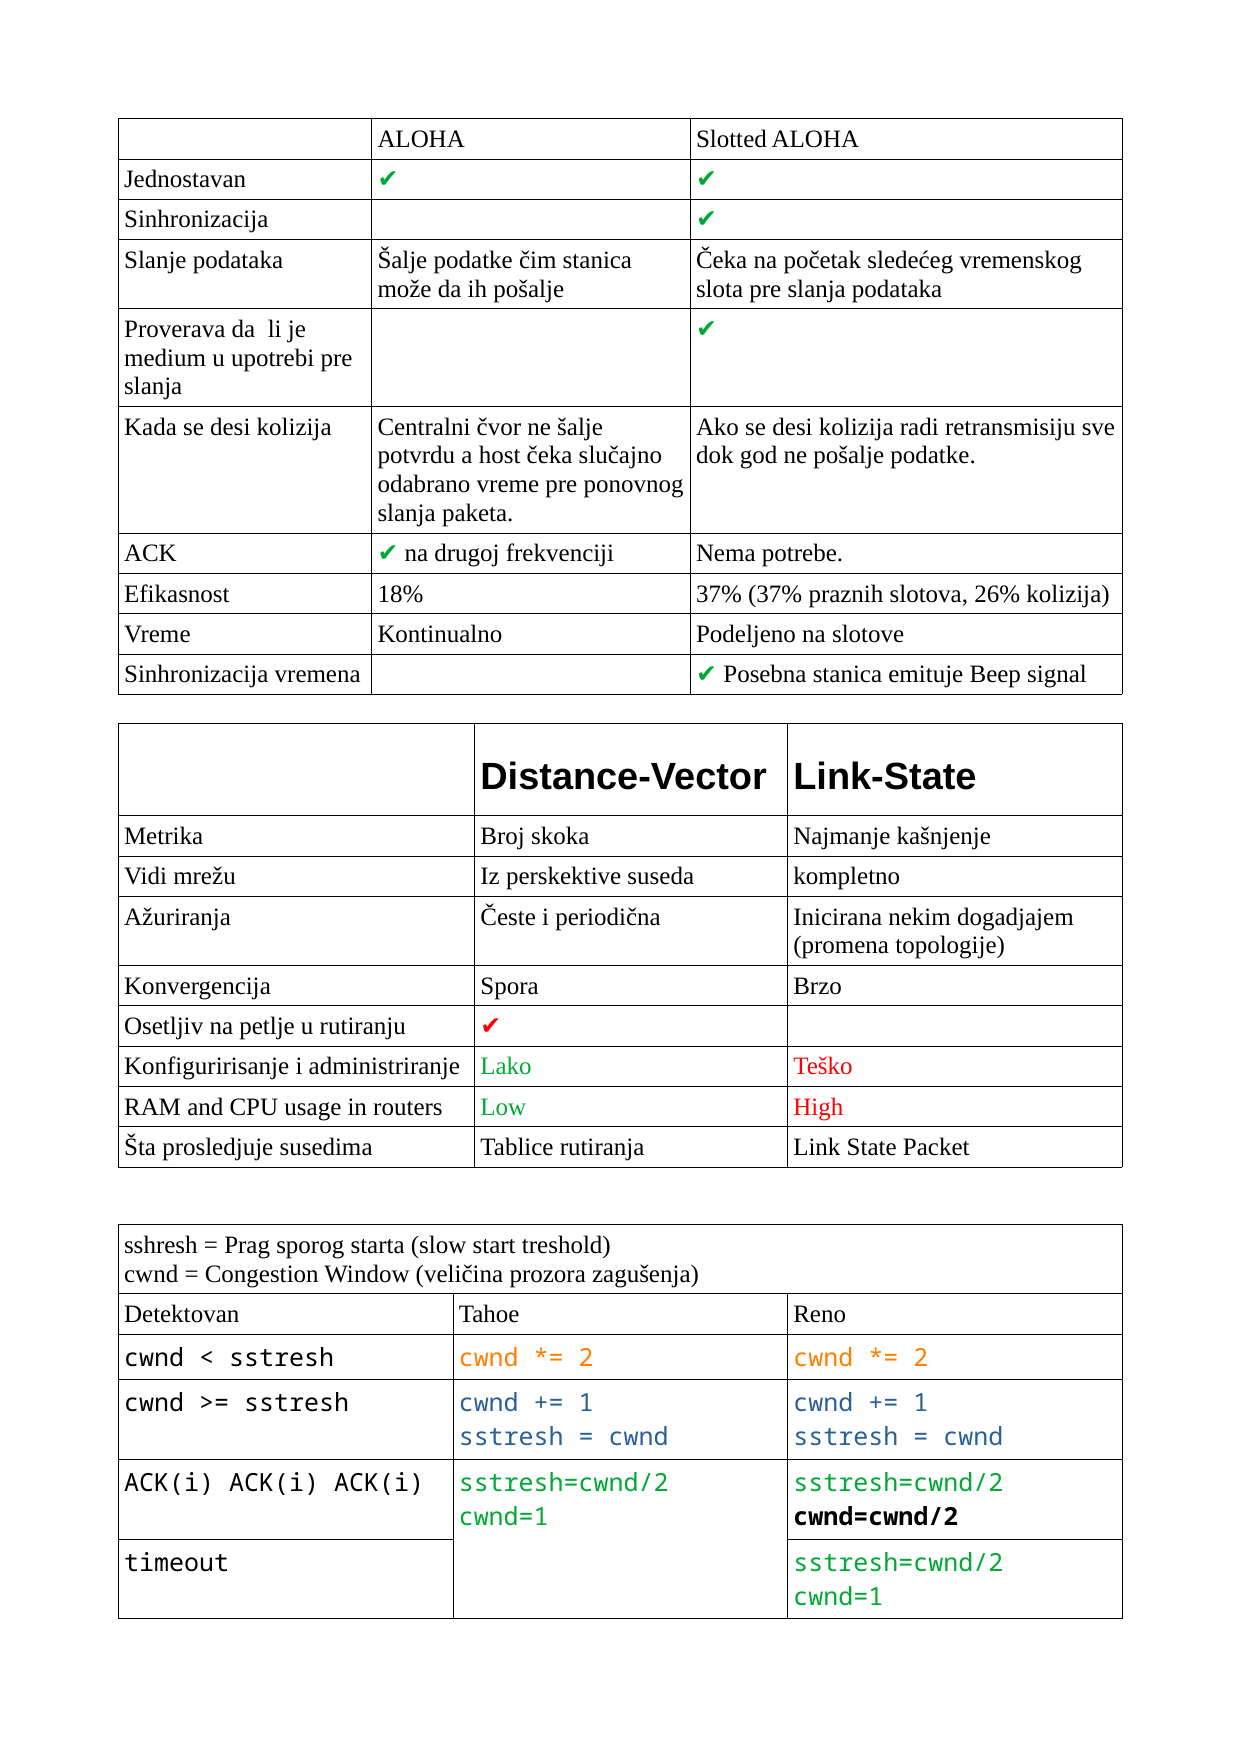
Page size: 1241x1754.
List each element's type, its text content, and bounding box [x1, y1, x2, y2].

table_cell ❌ [788, 1006, 1122, 1046]
table_cell Detektovan [119, 1294, 453, 1333]
table_cell Jednostavan [119, 160, 371, 199]
table_cell Nema potrebe. [691, 534, 1122, 573]
table_cell Link State Packet [788, 1127, 1122, 1167]
table_cell Efikasnost [119, 574, 371, 613]
table_header sshresh = Prag sporog starta (slow start treshold) cwnd = Congestion Window (veličina prozora zagušenja) [119, 1225, 1122, 1293]
table_cell Čeka na početak sledećeg vremenskog slota pre slanja podataka [691, 240, 1122, 308]
table_cell ✔️ na drugoj frekvenciji [372, 534, 690, 573]
table_cell 18% [372, 574, 690, 613]
table_cell cwnd += 1 sstresh = cwnd [454, 1380, 787, 1459]
table_cell Sinhronizacija vremena [119, 655, 371, 694]
table_cell Proverava da li je medium u upotrebi pre slanja [119, 309, 371, 406]
table_cell cwnd >= sstresh [119, 1380, 453, 1459]
table_cell sstresh=cwnd/2 cwnd=1 [454, 1460, 787, 1618]
table_cell Vidi mrežu [119, 857, 474, 896]
table_cell Iz perskektive suseda [475, 857, 787, 896]
table_cell Inicirana nekim dogadjajem (promena topologije) [788, 897, 1122, 965]
table_cell RAM and CPU usage in routers [119, 1087, 474, 1126]
table_cell ✔️ [691, 160, 1122, 199]
table_cell Centralni čvor ne šalje potvrdu a host čeka slučajno odabrano vreme pre ponovnog slanja paketa. [372, 407, 690, 532]
table_cell sstresh=cwnd/2 cwnd=1 [788, 1540, 1122, 1618]
table_cell Low [475, 1087, 787, 1126]
table_cell ✔️ [691, 309, 1122, 406]
table_header Slotted ALOHA [691, 119, 1122, 158]
table_cell Vreme [119, 614, 371, 653]
table_cell Šalje podatke čim stanica može da ih pošalje [372, 240, 690, 308]
table_cell Metrika [119, 816, 474, 856]
table_header ALOHA [372, 119, 690, 158]
table_cell Osetljiv na petlje u rutiranju [119, 1006, 474, 1046]
table_cell Kada se desi kolizija [119, 407, 371, 532]
table_cell ACK(i) ACK(i) ACK(i) [119, 1460, 453, 1538]
table_cell ✔️ [475, 1006, 787, 1046]
table_cell 37% (37% praznih slotova, 26% kolizija) [691, 574, 1122, 613]
table_cell Česte i periodična [475, 897, 787, 965]
table_cell Tahoe [454, 1294, 787, 1333]
table_cell Lako [475, 1047, 787, 1086]
table_cell ✔️ [372, 160, 690, 199]
table_cell Konvergencija [119, 966, 474, 1005]
table_header [119, 119, 371, 158]
table_cell Reno [788, 1294, 1122, 1333]
table_cell High [788, 1087, 1122, 1126]
table_cell Brzo [788, 966, 1122, 1005]
table_cell ACK [119, 534, 371, 573]
table_cell Slanje podataka [119, 240, 371, 308]
table_cell ❌ [372, 655, 690, 694]
table_cell Spora [475, 966, 787, 1005]
table_header Link-State [788, 724, 1122, 815]
table_cell ✔️ Posebna stanica emituje Beep signal [691, 655, 1122, 694]
table_cell Ažuriranja [119, 897, 474, 965]
table_cell kompletno [788, 857, 1122, 896]
table_cell ❌ [372, 309, 690, 406]
table_cell cwnd < sstresh [119, 1335, 453, 1379]
table_cell ❌ [372, 200, 690, 239]
table_cell Ako se desi kolizija radi retransmisiju sve dok god ne pošalje podatke. [691, 407, 1122, 532]
table_cell cwnd *= 2 [454, 1335, 787, 1379]
table_cell Konfiguririsanje i administriranje [119, 1047, 474, 1086]
table_cell ✔️ [691, 200, 1122, 239]
table_cell sstresh=cwnd/2 cwnd=cwnd/2 [788, 1460, 1122, 1538]
table_cell cwnd += 1 sstresh = cwnd [788, 1380, 1122, 1459]
table_cell Broj skoka [475, 816, 787, 856]
table_header Distance-Vector [475, 724, 787, 815]
table_cell Tablice rutiranja [475, 1127, 787, 1167]
table_cell Sinhronizacija [119, 200, 371, 239]
table_cell cwnd *= 2 [788, 1335, 1122, 1379]
table_cell Podeljeno na slotove [691, 614, 1122, 653]
table_cell timeout [119, 1540, 453, 1618]
table_cell Šta prosledjuje susedima [119, 1127, 474, 1167]
table_cell Najmanje kašnjenje [788, 816, 1122, 856]
table_header [119, 724, 474, 815]
table_cell Kontinualno [372, 614, 690, 653]
table_cell Teško [788, 1047, 1122, 1086]
